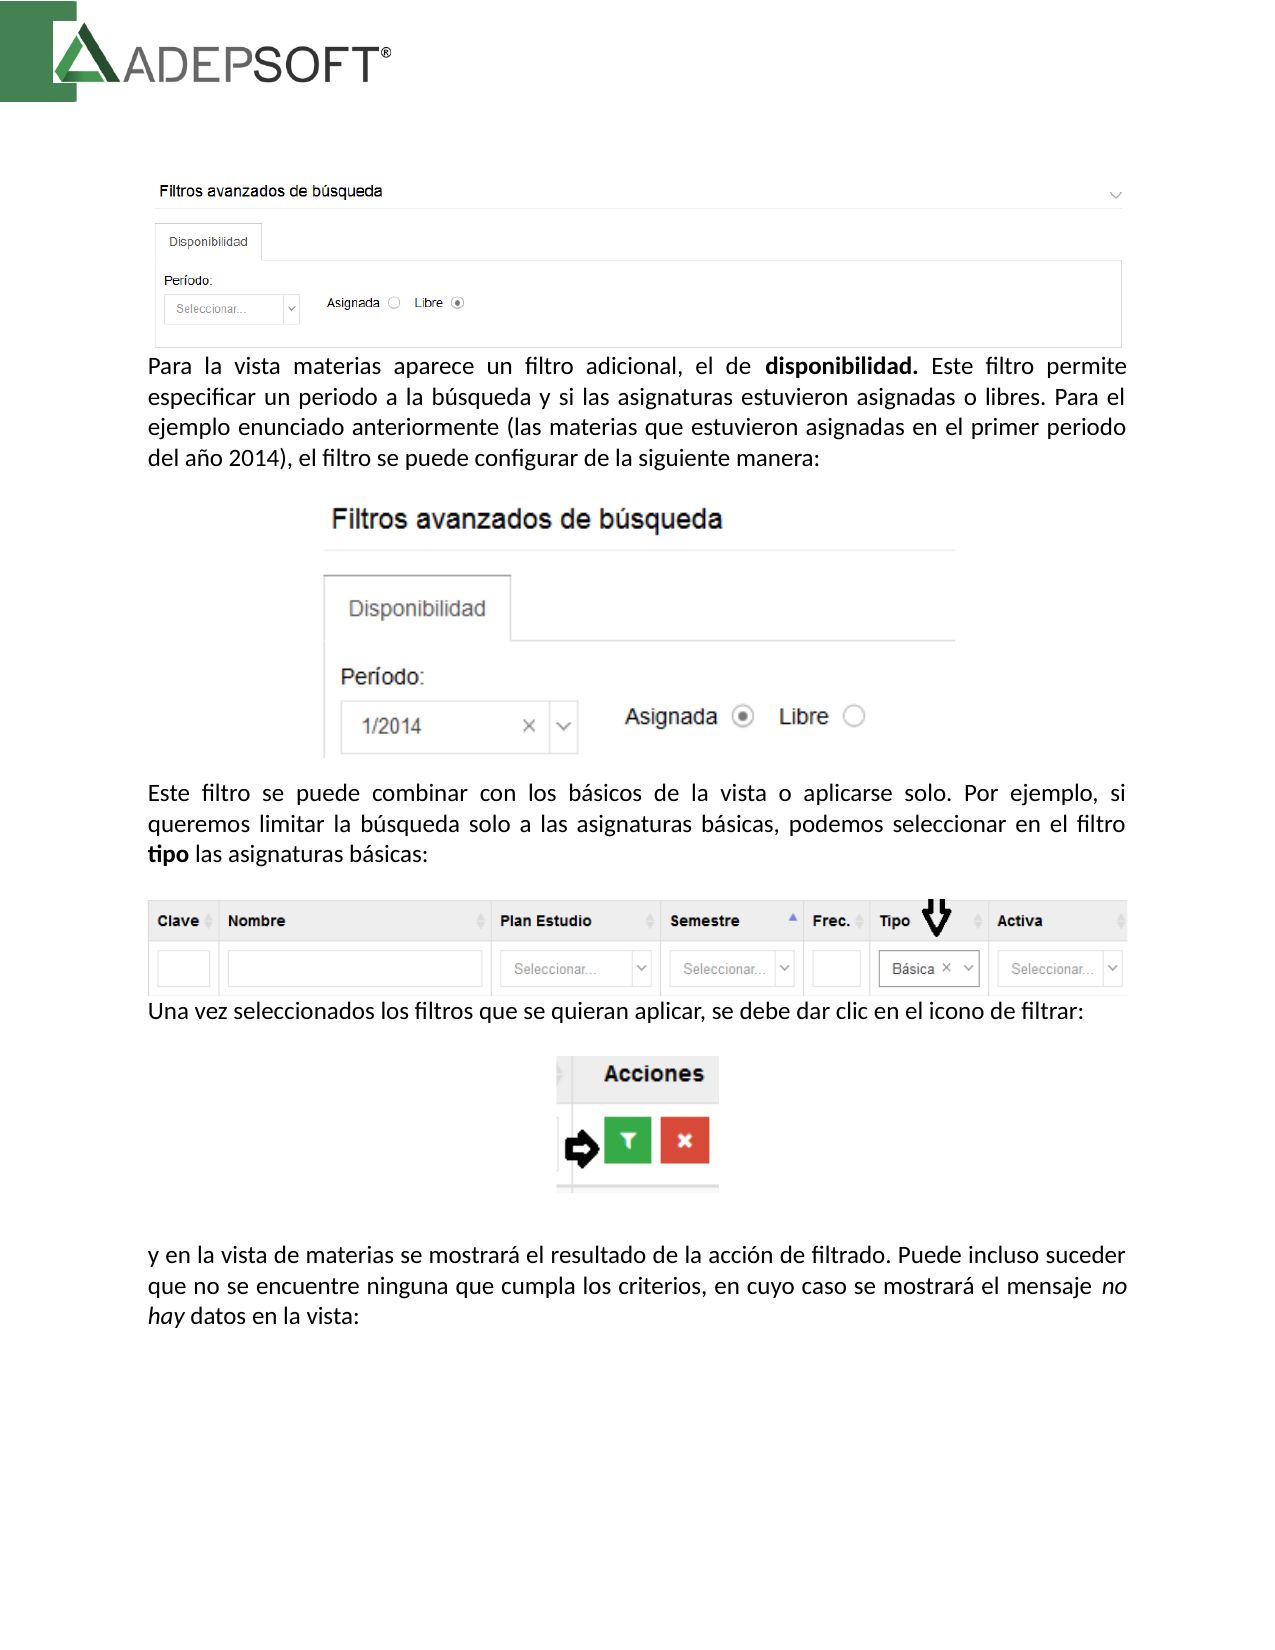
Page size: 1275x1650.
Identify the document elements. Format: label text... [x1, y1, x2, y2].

text Para la vista materias aparece un filtro adicional, el de disponibilidad. Este filtro permite especificar un periodo a la búsqueda y si las asignaturas estuvieron asignadas o libres. Para el ejemplo enunciado anteriormente (las materias que estuvieron asignadas en el primer periodo del año 2014), el filtro se puede configurar de la siguiente manera: [148, 351, 1127, 472]
text y en la vista de materias se mostrará el resultado de la acción de filtrado. Puede incluso suceder que no se encuentre ninguna que cumpla los criterios, en cuyo caso se mostrará el mensaje no hay datos en la vista: [148, 1239, 1127, 1331]
picture [53, 21, 392, 83]
text Este filtro se puede combinar con los básicos de la vista o aplicarse solo. Por ejemplo, si queremos limitar la búsqueda solo a las asignaturas básicas, podemos seleccionar en el filtro tipo las asignaturas básicas: [148, 778, 1127, 869]
text Una vez seleccionados los filtros que se quieran aplicar, se debe dar clic en el icono de filtrar: [148, 996, 1127, 1026]
